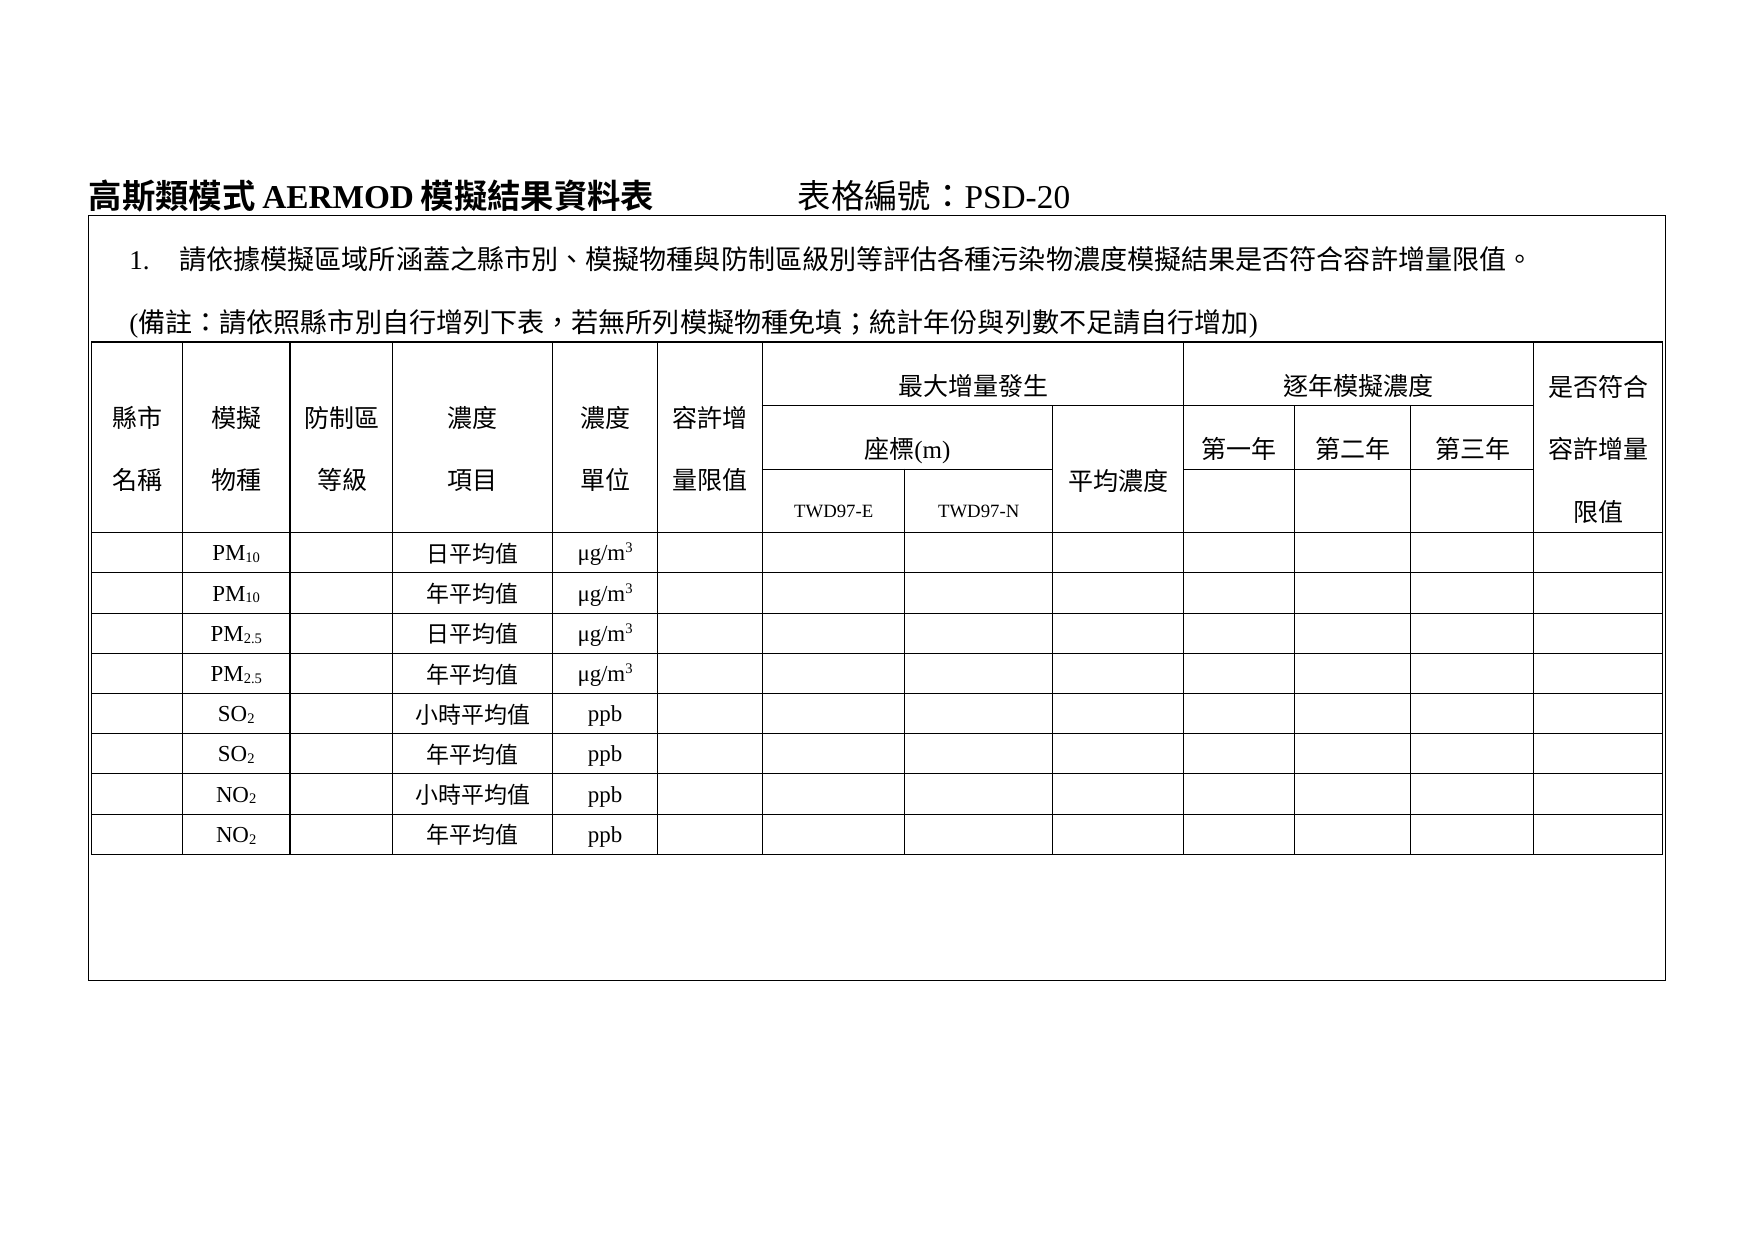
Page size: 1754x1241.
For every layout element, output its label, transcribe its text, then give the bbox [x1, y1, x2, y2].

table_cell PM10 [183, 573, 289, 612]
table_header 模擬 物種 [183, 343, 289, 532]
table_cell [763, 734, 904, 773]
table_cell [1295, 694, 1410, 733]
table_cell [1184, 573, 1294, 612]
table_header 容許增量限值 [658, 343, 762, 532]
table_cell [92, 573, 182, 612]
text 高斯類模式AERMOD模擬結果資料表 表格編號：PSD-20 [89, 153, 1737, 215]
table_cell [92, 815, 182, 854]
table_cell 日平均值 [393, 614, 552, 653]
table_cell PM10 [183, 533, 289, 572]
table_cell [1184, 533, 1294, 572]
table_cell [1053, 654, 1183, 693]
table_cell [1411, 654, 1533, 693]
table_cell TWD97-E [763, 470, 904, 532]
table_cell NO2 [183, 815, 289, 854]
table_cell 年平均值 [393, 654, 552, 693]
table_cell ppb [553, 815, 657, 854]
table_cell [1184, 774, 1294, 813]
table_cell [92, 774, 182, 813]
table_cell [1534, 734, 1662, 773]
table_cell 年平均值 [393, 815, 552, 854]
table_cell [1295, 654, 1410, 693]
table_cell [1295, 774, 1410, 813]
table_cell NO2 [183, 774, 289, 813]
table_cell [1053, 694, 1183, 733]
table_cell [1411, 815, 1533, 854]
table_cell [92, 654, 182, 693]
table_cell ppb [553, 734, 657, 773]
table_cell [1411, 470, 1533, 532]
table_cell [1411, 734, 1533, 773]
table_cell 平均濃度 [1053, 406, 1183, 532]
table_cell 第三年 [1411, 406, 1533, 468]
table_cell [658, 573, 762, 612]
table_cell [763, 614, 904, 653]
table_cell [763, 573, 904, 612]
table_cell ppb [553, 694, 657, 733]
table_cell [1534, 774, 1662, 813]
table_cell μg/m3 [553, 533, 657, 572]
table_cell [905, 573, 1052, 612]
table_cell [763, 654, 904, 693]
table_cell [658, 533, 762, 572]
table_cell [291, 734, 392, 773]
table_cell [1184, 694, 1294, 733]
table_cell [1534, 533, 1662, 572]
table_cell [291, 815, 392, 854]
table_cell [1534, 614, 1662, 653]
table_cell [1184, 470, 1294, 532]
table_header 逐年模擬濃度 [1184, 343, 1533, 405]
table_cell [1295, 614, 1410, 653]
table_cell [92, 533, 182, 572]
table_cell PM2.5 [183, 654, 289, 693]
table_cell 第二年 [1295, 406, 1410, 468]
table_cell [92, 694, 182, 733]
table_cell [1053, 533, 1183, 572]
table_cell 小時平均值 [393, 694, 552, 733]
table_cell [658, 774, 762, 813]
table_cell [658, 734, 762, 773]
table_header 防制區 等級 [291, 343, 392, 532]
table_cell 年平均值 [393, 734, 552, 773]
table_cell [1295, 815, 1410, 854]
table_cell [1295, 470, 1410, 532]
table_header 濃度 單位 [553, 343, 657, 532]
table_cell [1184, 614, 1294, 653]
table_header 是否符合容許增量限值 [1534, 343, 1662, 532]
table_cell [1411, 533, 1533, 572]
table_cell [1053, 573, 1183, 612]
table_cell [1534, 694, 1662, 733]
table_cell [905, 734, 1052, 773]
table_cell [1411, 774, 1533, 813]
table_cell PM2.5 [183, 614, 289, 653]
table_cell μg/m3 [553, 614, 657, 653]
table_cell [291, 774, 392, 813]
table_cell [1411, 573, 1533, 612]
table_cell SO2 [183, 694, 289, 733]
table_cell TWD97-N [905, 470, 1052, 532]
table_cell 座標(m) [763, 406, 1052, 468]
table_cell [763, 815, 904, 854]
table_cell 日平均值 [393, 533, 552, 572]
table_cell [658, 694, 762, 733]
table_cell [1053, 774, 1183, 813]
table_cell [1534, 815, 1662, 854]
table_cell [291, 654, 392, 693]
table_cell [905, 774, 1052, 813]
table_cell [1184, 734, 1294, 773]
table_cell [1534, 573, 1662, 612]
table_cell [1184, 654, 1294, 693]
table_cell [658, 654, 762, 693]
table_header 縣市 名稱 [92, 343, 182, 532]
table_cell μg/m3 [553, 654, 657, 693]
table_cell [658, 815, 762, 854]
table_header 濃度 項目 [393, 343, 552, 532]
table_cell [1295, 734, 1410, 773]
table_cell [905, 694, 1052, 733]
table_cell [1295, 573, 1410, 612]
table_cell [1053, 614, 1183, 653]
table_cell [92, 734, 182, 773]
table_cell 小時平均值 [393, 774, 552, 813]
table_header 最大增量發生 [763, 343, 1183, 405]
table_cell [1053, 815, 1183, 854]
table_cell SO2 [183, 734, 289, 773]
table_cell [92, 614, 182, 653]
table_cell [1534, 654, 1662, 693]
table_cell [1295, 533, 1410, 572]
table_cell [905, 815, 1052, 854]
table_cell [1053, 734, 1183, 773]
table_cell [291, 694, 392, 733]
table_cell ppb [553, 774, 657, 813]
table_cell [763, 694, 904, 733]
table_cell [763, 774, 904, 813]
table_cell 第一年 [1184, 406, 1294, 468]
table_cell [291, 573, 392, 612]
table_header 請依據模擬區域所涵蓋之縣市別、模擬物種與防制區級別等評估各種污染物濃度模擬結果是否符合容許增量限值。 (備註：請依照縣市別自行增列下表，若無所列模擬物種免填；統計年份與列數不足請自行增加) [89, 216, 1665, 980]
table_cell [905, 533, 1052, 572]
table_cell [905, 614, 1052, 653]
table_cell [1411, 614, 1533, 653]
table_cell [291, 533, 392, 572]
table_cell [1411, 694, 1533, 733]
table_cell [763, 533, 904, 572]
table_cell [291, 614, 392, 653]
table_cell [1184, 815, 1294, 854]
table_cell μg/m3 [553, 573, 657, 612]
table_cell [905, 654, 1052, 693]
table_cell 年平均值 [393, 573, 552, 612]
table_cell [658, 614, 762, 653]
